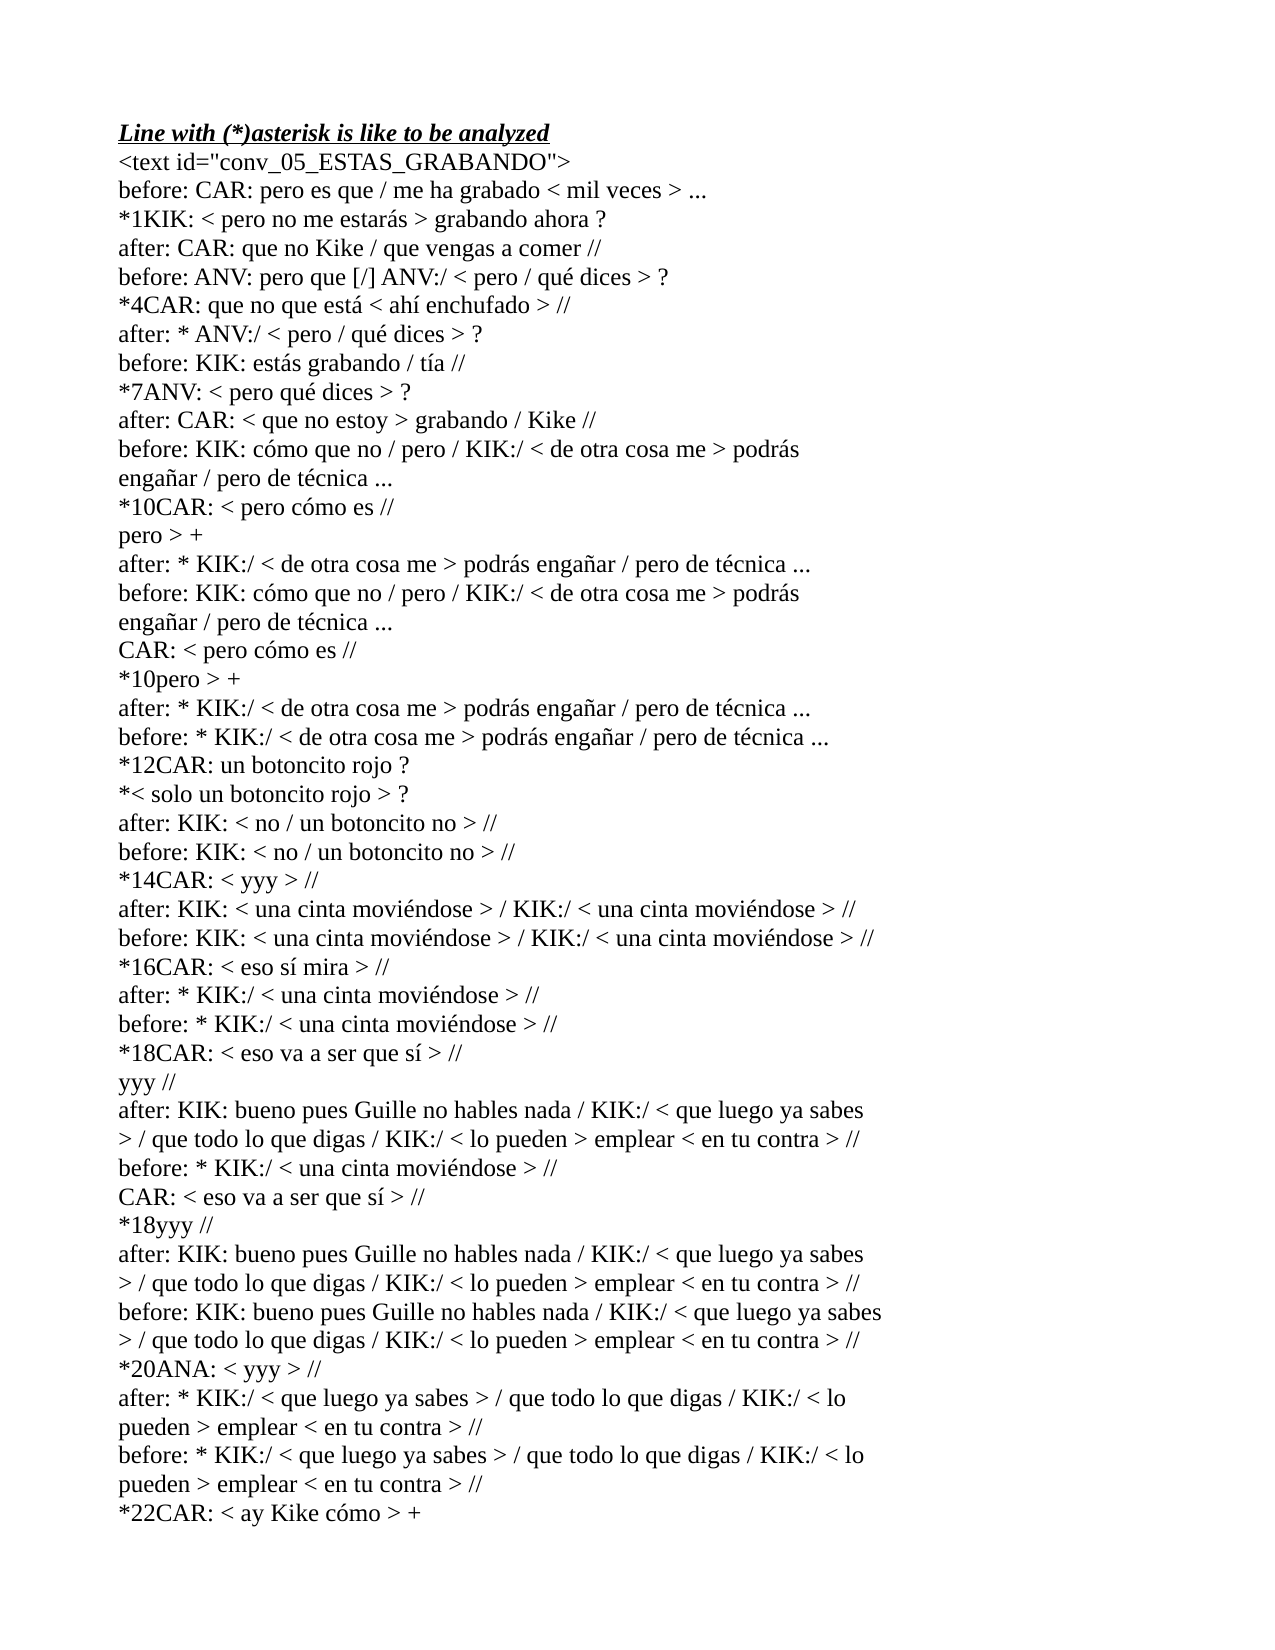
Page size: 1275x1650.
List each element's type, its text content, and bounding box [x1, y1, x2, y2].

text after: * ANV:/ < pero / qué dices > ? [118, 319, 1157, 348]
text *14CAR: < yyy > // [118, 866, 1157, 894]
text *22CAR: < ay Kike cómo > + [118, 1498, 1157, 1527]
text CAR: < eso va a ser que sí > // [118, 1182, 1157, 1211]
text *10CAR: < pero cómo es // [118, 492, 1157, 521]
text after: CAR: que no Kike / que vengas a comer // [118, 233, 1157, 262]
text before: * KIK:/ < una cinta moviéndose > // [118, 1009, 1157, 1038]
text after: KIK: < no / un botoncito no > // [118, 808, 1157, 837]
text before: KIK: cómo que no / pero / KIK:/ < de otra cosa me > podrás [118, 578, 1157, 607]
text before: KIK: estás grabando / tía // [118, 348, 1157, 377]
text before: * KIK:/ < que luego ya sabes > / que todo lo que digas / KIK:/ < lo [118, 1441, 1157, 1469]
text *18yyy // [118, 1211, 1157, 1239]
text before: * KIK:/ < de otra cosa me > podrás engañar / pero de técnica ... [118, 722, 1157, 751]
text after: KIK: bueno pues Guille no hables nada / KIK:/ < que luego ya sabes [118, 1096, 1157, 1124]
text *10pero > + [118, 664, 1157, 693]
text pueden > emplear < en tu contra > // [118, 1412, 1157, 1441]
text *4CAR: que no que está < ahí enchufado > // [118, 291, 1157, 319]
text before: ANV: pero que [/] ANV:/ < pero / qué dices > ? [118, 262, 1157, 291]
text *< solo un botoncito rojo > ? [118, 779, 1157, 808]
text > / que todo lo que digas / KIK:/ < lo pueden > emplear < en tu contra > // [118, 1326, 1157, 1354]
text > / que todo lo que digas / KIK:/ < lo pueden > emplear < en tu contra > // [118, 1268, 1157, 1297]
text Line with (*)asterisk is like to be analyzed [118, 118, 1157, 147]
text before: KIK: < no / un botoncito no > // [118, 837, 1157, 866]
text CAR: < pero cómo es // [118, 636, 1157, 664]
text after: * KIK:/ < una cinta moviéndose > // [118, 981, 1157, 1009]
text pero > + [118, 521, 1157, 549]
text before: KIK: cómo que no / pero / KIK:/ < de otra cosa me > podrás [118, 434, 1157, 463]
text *7ANV: < pero qué dices > ? [118, 377, 1157, 406]
text *20ANA: < yyy > // [118, 1354, 1157, 1383]
text after: KIK: bueno pues Guille no hables nada / KIK:/ < que luego ya sabes [118, 1239, 1157, 1268]
text after: KIK: < una cinta moviéndose > / KIK:/ < una cinta moviéndose > // [118, 894, 1157, 923]
text after: * KIK:/ < de otra cosa me > podrás engañar / pero de técnica ... [118, 693, 1157, 722]
text *12CAR: un botoncito rojo ? [118, 751, 1157, 779]
text > / que todo lo que digas / KIK:/ < lo pueden > emplear < en tu contra > // [118, 1124, 1157, 1153]
text *16CAR: < eso sí mira > // [118, 952, 1157, 981]
text engañar / pero de técnica ... [118, 463, 1157, 492]
text before: KIK: < una cinta moviéndose > / KIK:/ < una cinta moviéndose > // [118, 923, 1157, 952]
text after: * KIK:/ < de otra cosa me > podrás engañar / pero de técnica ... [118, 549, 1157, 578]
text yyy // [118, 1067, 1157, 1096]
text <text id="conv_05_ESTAS_GRABANDO"> [118, 147, 1157, 176]
text after: CAR: < que no estoy > grabando / Kike // [118, 406, 1157, 434]
text *18CAR: < eso va a ser que sí > // [118, 1038, 1157, 1067]
text after: * KIK:/ < que luego ya sabes > / que todo lo que digas / KIK:/ < lo [118, 1383, 1157, 1412]
text pueden > emplear < en tu contra > // [118, 1469, 1157, 1498]
text before: CAR: pero es que / me ha grabado < mil veces > ... [118, 176, 1157, 204]
text engañar / pero de técnica ... [118, 607, 1157, 636]
text before: KIK: bueno pues Guille no hables nada / KIK:/ < que luego ya sabes [118, 1297, 1157, 1326]
text *1KIK: < pero no me estarás > grabando ahora ? [118, 204, 1157, 233]
text before: * KIK:/ < una cinta moviéndose > // [118, 1153, 1157, 1182]
